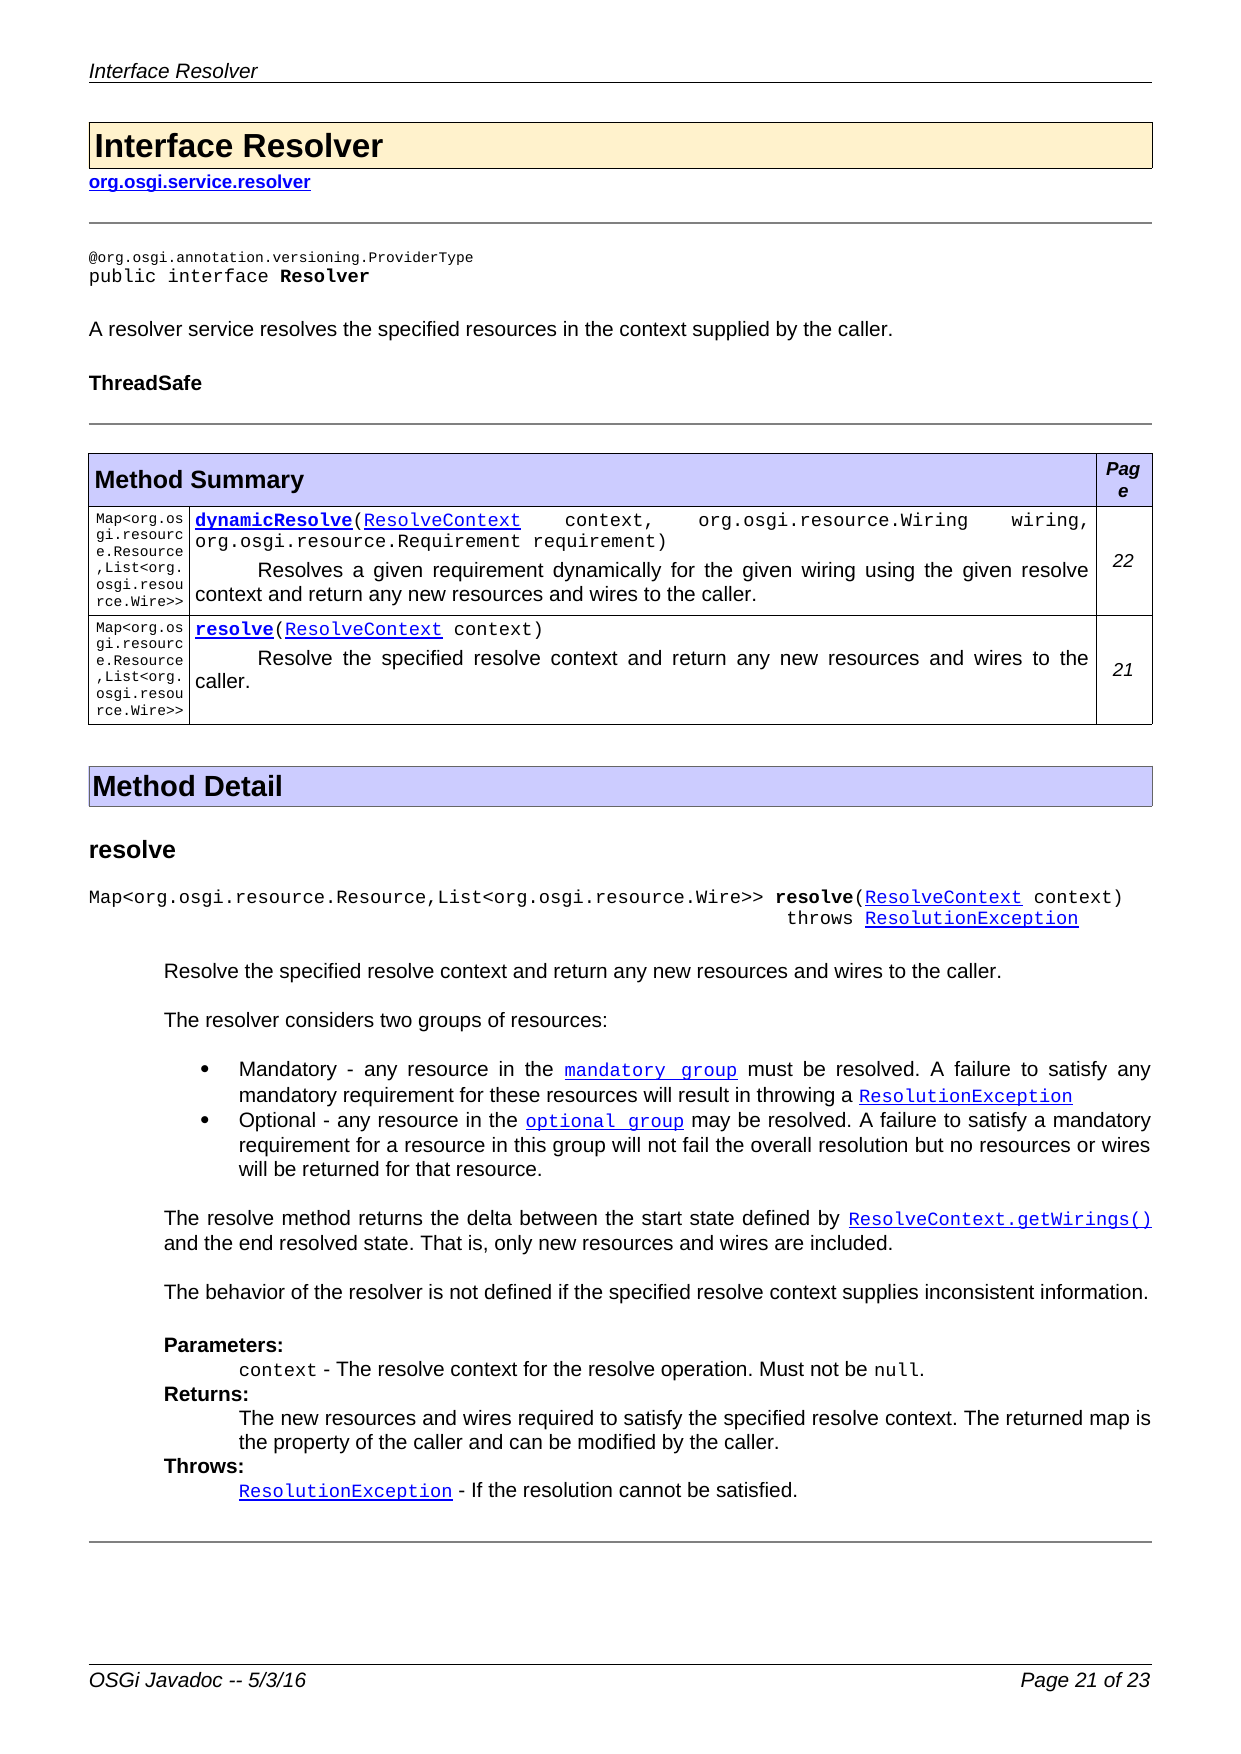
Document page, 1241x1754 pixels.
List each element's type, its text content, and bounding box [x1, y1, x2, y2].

list Optional - any resource in the optional group may be resolved. A failure to satisfy a mandatory requirement for a resource in this group will not fail the overall resolution but no resources or wires will be returned for that resource. [201, 1108, 1152, 1181]
text The resolver considers two groups of resources: [163, 1008, 1152, 1032]
table_cell 21 [1097, 616, 1152, 724]
list Mandatory - any resource in the mandatory group must be resolved. A failure to satisfy any mandatory requirement for these resources will result in throwing a ResolutionException [201, 1057, 1152, 1108]
text Map<org.osgi.resource.Resource,List<org.osgi.resource.Wire>> resolve(ResolveContext context) throws ResolutionException [88, 888, 1152, 930]
text Parameters: [163, 1333, 1152, 1357]
text The resolve method returns the delta between the start state defined by ResolveContext.getWirings() and the end resolved state. That is, only new resources and wires are included. [163, 1206, 1152, 1255]
text Returns: [163, 1382, 1152, 1406]
table_header Page [1097, 454, 1152, 506]
text @org.osgi.annotation.versioning.ProviderType public interface Resolver [88, 250, 1152, 288]
table_cell Map<org.osgi.resource.Resource,List<org.osgi.resource.Wire>> [89, 616, 189, 724]
table_cell dynamicResolve(ResolveContext context, org.osgi.resource.Wiring wiring, org.osgi.resource.Requirement requirement) Resolves a given requirement dynamically for the given wiring using the given resolve context and return any new resources and wires to the caller. [190, 507, 1096, 615]
text Throws: [163, 1454, 1152, 1478]
text context - The resolve context for the resolve operation. Must not be null. [238, 1357, 1152, 1382]
text org.osgi.service.resolver [88, 171, 1152, 193]
table_cell 22 [1097, 507, 1152, 615]
text A resolver service resolves the specified resources in the context supplied by the caller. [88, 317, 1152, 341]
table_header Method Summary [89, 454, 1096, 506]
table_cell Map<org.osgi.resource.Resource,List<org.osgi.resource.Wire>> [89, 507, 189, 615]
text The behavior of the resolver is not defined if the specified resolve context supplies inconsistent information. [163, 1280, 1152, 1304]
text ResolutionException - If the resolution cannot be satisfied. [238, 1478, 1152, 1503]
subtitle Method Detail [90, 767, 1152, 806]
subtitle Interface Resolver [90, 123, 1152, 168]
text ThreadSafe [88, 370, 1152, 394]
text The new resources and wires required to satisfy the specified resolve context. The returned map is the property of the caller and can be modified by the caller. [238, 1406, 1152, 1454]
text Resolve the specified resolve context and return any new resources and wires to the caller. [163, 959, 1152, 983]
subtitle resolve [88, 835, 1152, 863]
table_cell resolve(ResolveContext context) Resolve the specified resolve context and return any new resources and wires to the caller. [190, 616, 1096, 724]
